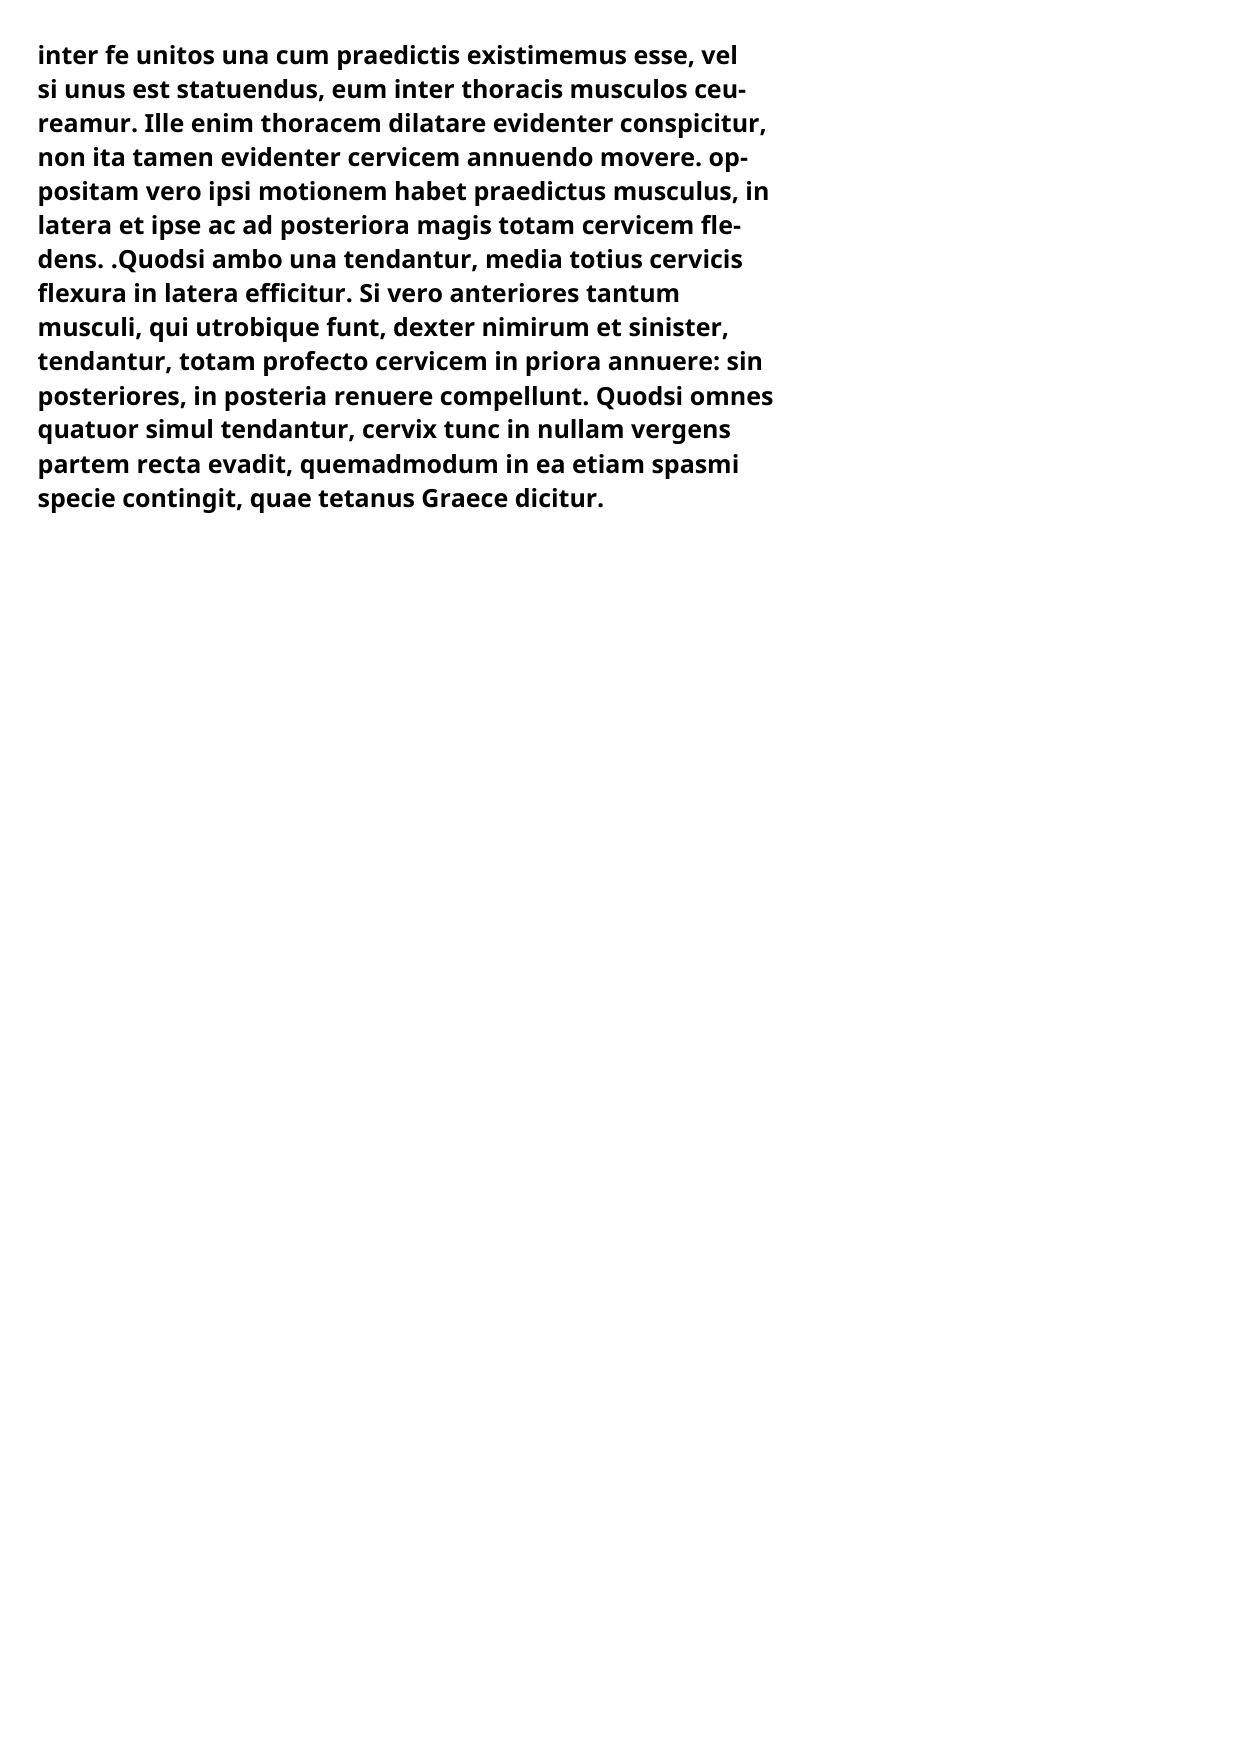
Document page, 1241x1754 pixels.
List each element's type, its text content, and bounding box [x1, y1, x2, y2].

text inter fe unitos una cum praedictis existimemus esse, vel si unus est statuendus, eum inter thoracis musculos ceu- reamur. Ille enim thoracem dilatare evidenter conspicitur, non ita tamen evidenter cervicem annuendo movere. op- positam vero ipsi motionem habet praedictus musculus, in latera et ipse ac ad posteriora magis totam cervicem fle- dens. .Quodsi ambo una tendantur, media totius cervicis flexura in latera efficitur. Si vero anteriores tantum musculi, qui utrobique funt, dexter nimirum et sinister, tendantur, totam profecto cervicem in priora annuere: sin posteriores, in posteria renuere compellunt. Quodsi omnes quatuor simul tendantur, cervix tunc in nullam vergens partem recta evadit, quemadmodum in ea etiam spasmi specie contingit, quae tetanus Graece dicitur. [37, 37, 1203, 514]
